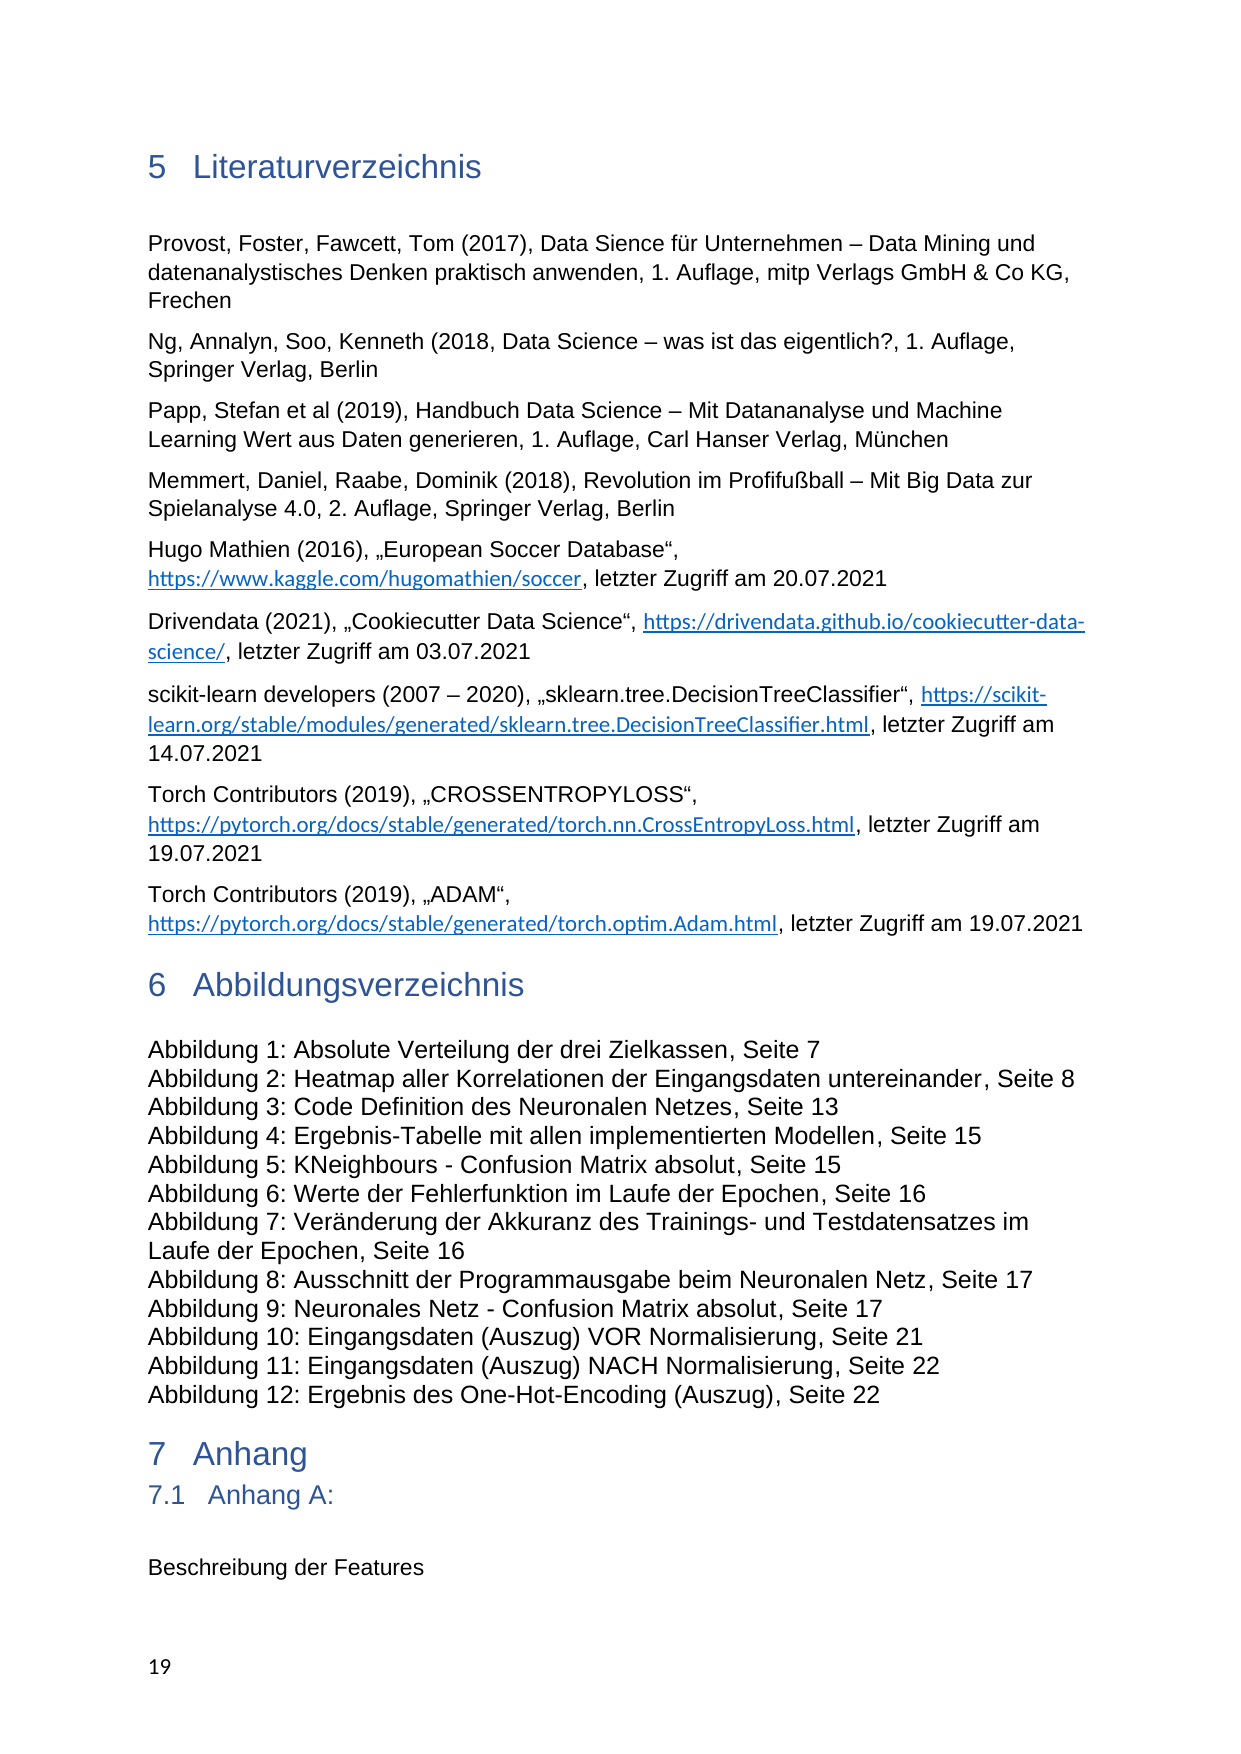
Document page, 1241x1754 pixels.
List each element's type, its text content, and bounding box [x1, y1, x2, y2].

text Abbildung 12: Ergebnis des One-Hot-Encoding (Auszug), Seite 22 [148, 1380, 1093, 1409]
subtitle Abbildungsverzeichnis [148, 965, 1093, 1003]
text Abbildung 8: Ausschnitt der Programmausgabe beim Neuronalen Netz, Seite 17 [148, 1265, 1093, 1294]
text Memmert, Daniel, Raabe, Dominik (2018), Revolution im Profifußball – Mit Big Data zur Spielanalyse 4.0, 2. Auflage, Springer Verlag, Berlin [148, 467, 1093, 521]
subtitle Anhang [148, 1434, 1093, 1472]
text Provost, Foster, Fawcett, Tom (2017), Data Sience für Unternehmen – Data Mining und datenanalystisches Denken praktisch anwenden, 1. Auflage, mitp Verlags GmbH & Co KG, Frechen [148, 230, 1093, 313]
text scikit-learn developers (2007 – 2020), „sklearn.tree.DecisionTreeClassifier“, https://scikit-learn.org/stable/modules/generated/sklearn.tree.DecisionTreeClassifier.html, letzter Zugriff am 14.07.2021 [148, 680, 1093, 767]
text Abbildung 2: Heatmap aller Korrelationen der Eingangsdaten untereinander, Seite 8 [148, 1064, 1093, 1092]
text Abbildung 10: Eingangsdaten (Auszug) VOR Normalisierung, Seite 21 [148, 1322, 1093, 1351]
text Abbildung 9: Neuronales Netz - Confusion Matrix absolut, Seite 17 [148, 1294, 1093, 1322]
text Abbildung 1: Absolute Verteilung der drei Zielkassen, Seite 7 [148, 1035, 1093, 1064]
text Abbildung 7: Veränderung der Akkuranz des Trainings- und Testdatensatzes im Laufe der Epochen, Seite 16 [148, 1207, 1093, 1265]
text Torch Contributors (2019), „CROSSENTROPYLOSS“, https://pytorch.org/docs/stable/generated/torch.nn.CrossEntropyLoss.html, letzter Zugriff am 19.07.2021 [148, 781, 1093, 866]
text Abbildung 11: Eingangsdaten (Auszug) NACH Normalisierung, Seite 22 [148, 1351, 1093, 1380]
text Ng, Annalyn, Soo, Kenneth (2018, Data Science – was ist das eigentlich?, 1. Auflage, Springer Verlag, Berlin [148, 328, 1093, 383]
subtitle Anhang A: [148, 1479, 1093, 1511]
subtitle Literaturverzeichnis [148, 148, 1093, 186]
text Abbildung 6: Werte der Fehlerfunktion im Laufe der Epochen, Seite 16 [148, 1179, 1093, 1207]
text Drivendata (2021), „Cookiecutter Data Science“, https://drivendata.github.io/cookiecutter-data-science/, letzter Zugriff am 03.07.2021 [148, 607, 1093, 665]
text Torch Contributors (2019), „ADAM“, https://pytorch.org/docs/stable/generated/torch.optim.Adam.html, letzter Zugriff am 19.07.2021 [148, 881, 1093, 937]
text Hugo Mathien (2016), „European Soccer Database“, https://www.kaggle.com/hugomathien/soccer, letzter Zugriff am 20.07.2021 [148, 536, 1093, 592]
text Abbildung 4: Ergebnis-Tabelle mit allen implementierten Modellen, Seite 15 [148, 1121, 1093, 1150]
text Papp, Stefan et al (2019), Handbuch Data Science – Mit Datananalyse und Machine Learning Wert aus Daten generieren, 1. Auflage, Carl Hanser Verlag, München [148, 397, 1093, 452]
text Abbildung 5: KNeighbours - Confusion Matrix absolut, Seite 15 [148, 1150, 1093, 1179]
text Beschreibung der Features [148, 1554, 1093, 1580]
text Abbildung 3: Code Definition des Neuronalen Netzes, Seite 13 [148, 1092, 1093, 1121]
